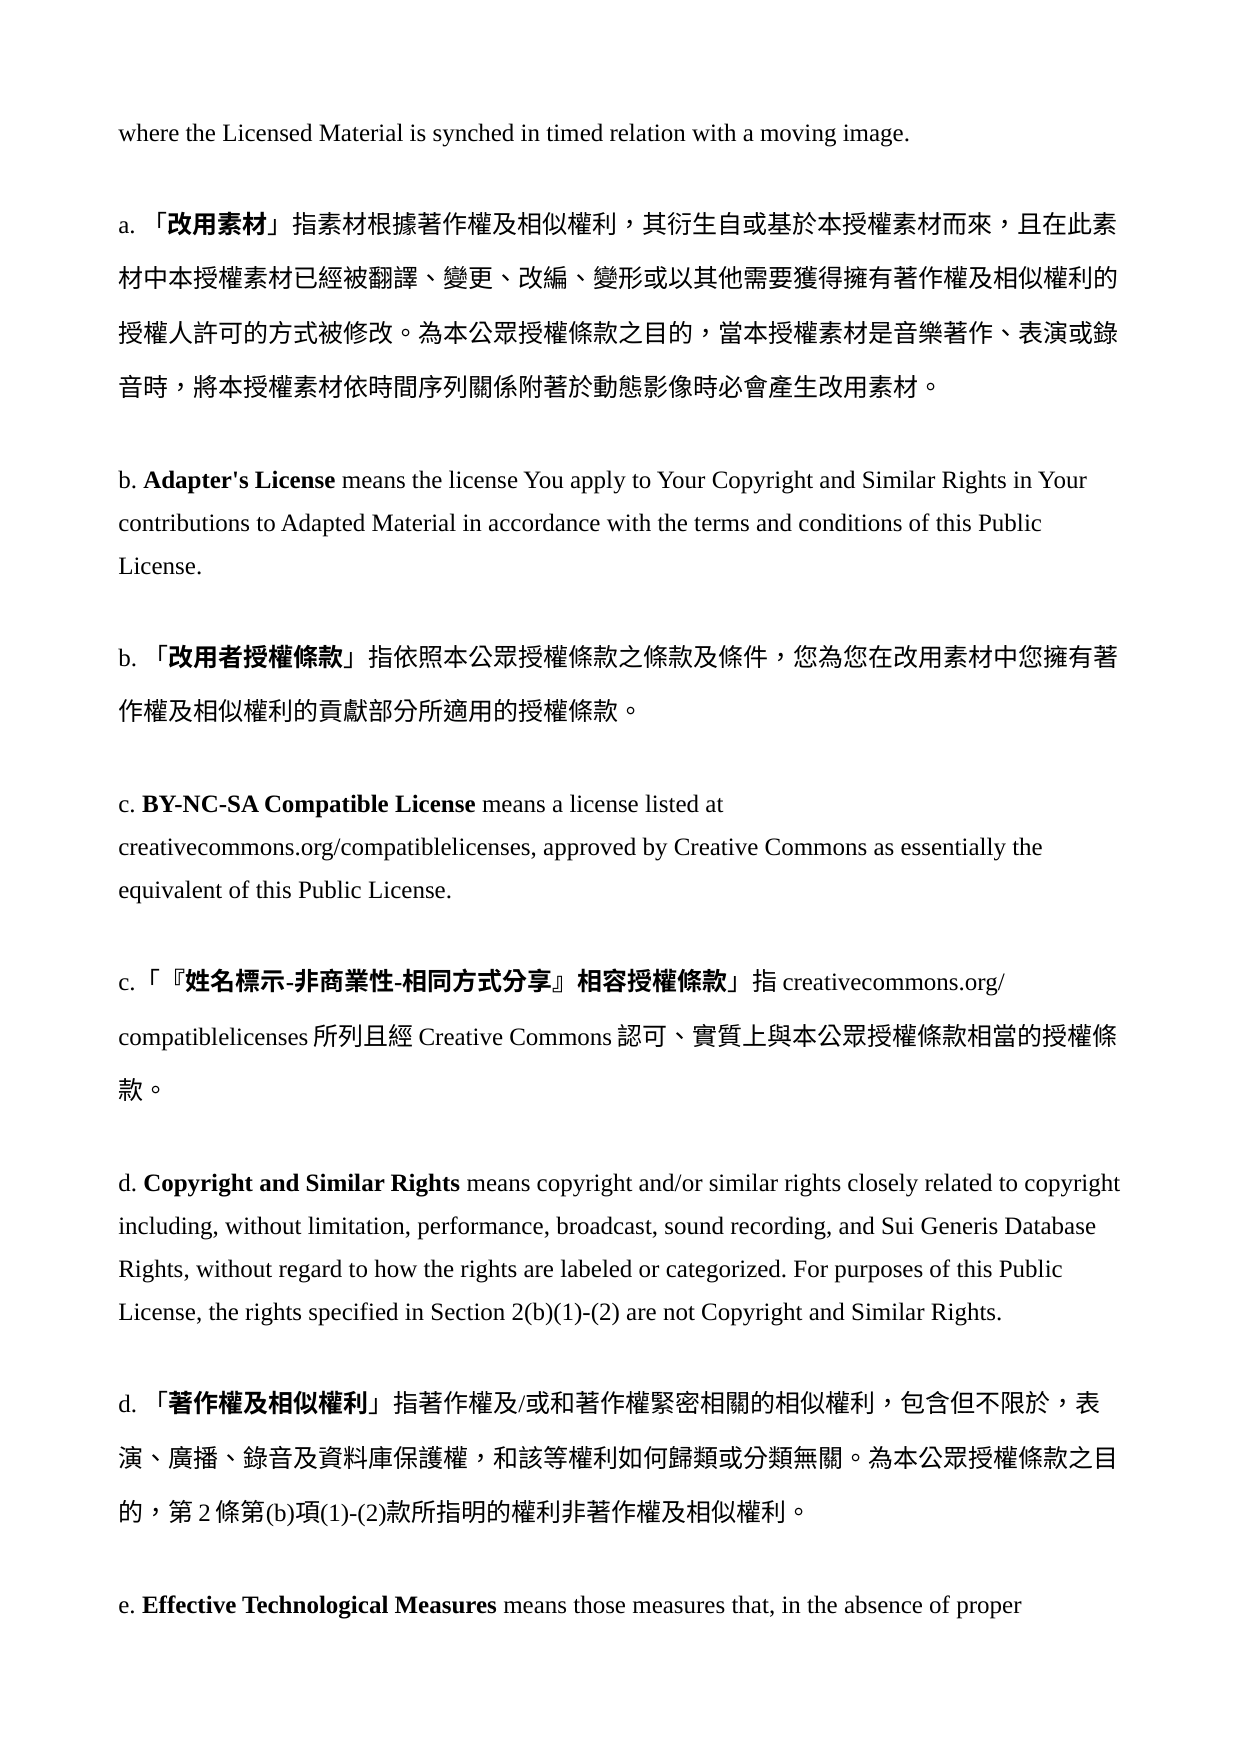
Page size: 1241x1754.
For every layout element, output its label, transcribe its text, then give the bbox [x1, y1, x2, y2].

text d. 「著作權及相似權利」指著作權及/或和著作權緊密相關的相似權利，包含但不限於，表演、廣播、錄音及資料庫保護權，和該等權利如何歸類或分類無關。為本公眾授權條款之目的，第2條第(b)項(1)-(2)款所指明的權利非著作權及相似權利。 [118, 1384, 1122, 1529]
text c.「『姓名標示-非商業性-相同方式分享』相容授權條款」指creativecommons.org/compatiblelicenses所列且經Creative Commons認可、實質上與本公眾授權條款相當的授權條款。 [118, 962, 1122, 1107]
text e. Effective Technological Measures means those measures that, in the absence of proper [118, 1590, 1122, 1619]
text a. 「改用素材」指素材根據著作權及相似權利，其衍生自或基於本授權素材而來，且在此素材中本授權素材已經被翻譯、變更、改編、變形或以其他需要獲得擁有著作權及相似權利的授權人許可的方式被修改。為本公眾授權條款之目的，當本授權素材是音樂著作、表演或錄音時，將本授權素材依時間序列關係附著於動態影像時必會產生改用素材。 [118, 204, 1122, 404]
text c. BY-NC-SA Compatible License means a license listed at creativecommons.org/compatiblelicenses, approved by Creative Commons as essentially the equivalent of this Public License. [118, 789, 1122, 904]
text where the Licensed Material is synched in timed relation with a moving image. [118, 118, 1122, 147]
text b. Adapter's License means the license You apply to Your Copyright and Similar Rights in Your contributions to Adapted Material in accordance with the terms and conditions of this Public License. [118, 465, 1122, 580]
text d. Copyright and Similar Rights means copyright and/or similar rights closely related to copyright including, without limitation, performance, broadcast, sound recording, and Sui Generis Database Rights, without regard to how the rights are labeled or categorized. For purposes of this Public License, the rights specified in Section 2(b)(1)-(2) are not Copyright and Similar Rights. [118, 1168, 1122, 1326]
text b. 「改用者授權條款」指依照本公眾授權條款之條款及條件，您為您在改用素材中您擁有著作權及相似權利的貢獻部分所適用的授權條款。 [118, 637, 1122, 728]
